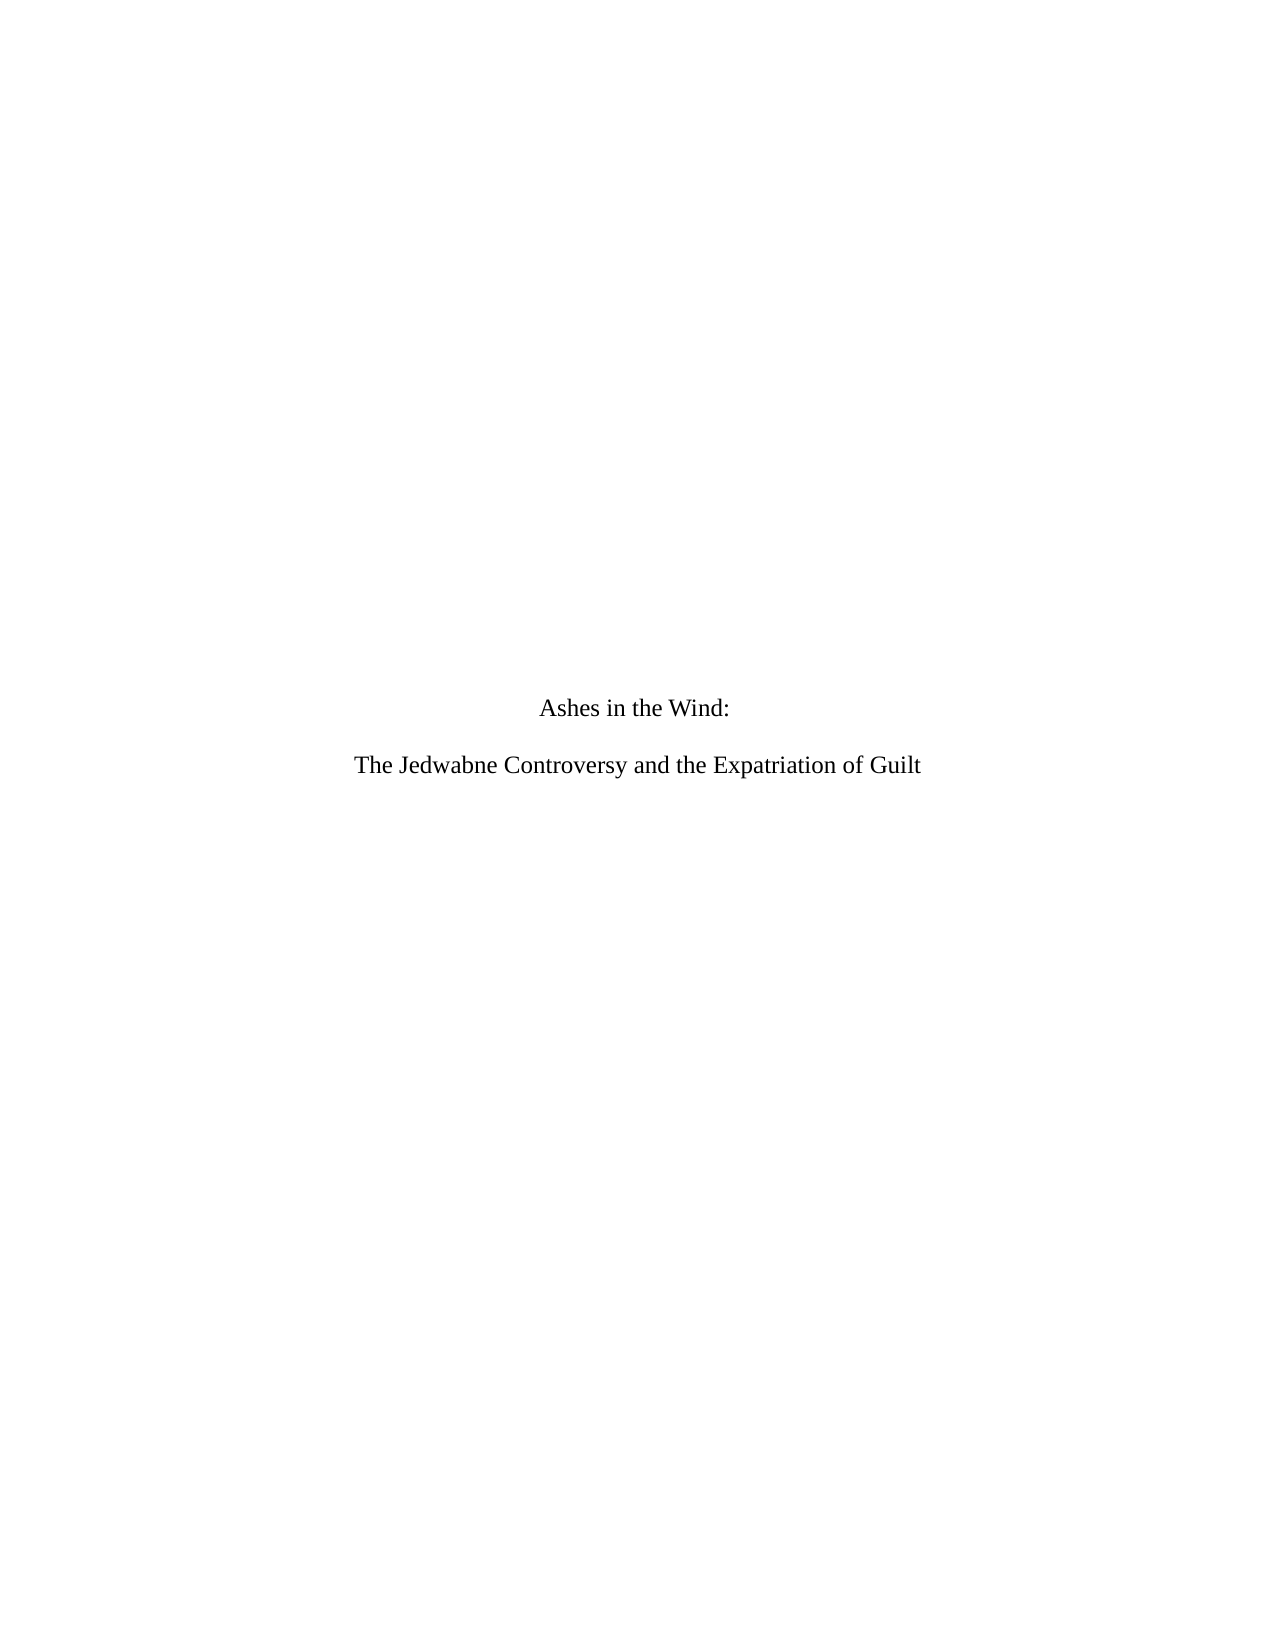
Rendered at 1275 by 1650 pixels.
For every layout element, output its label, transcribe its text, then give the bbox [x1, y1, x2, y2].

text The Jedwabne Controversy and the Expatriation of Guilt [118, 751, 1157, 779]
text Ashes in the Wind: [118, 693, 1157, 722]
